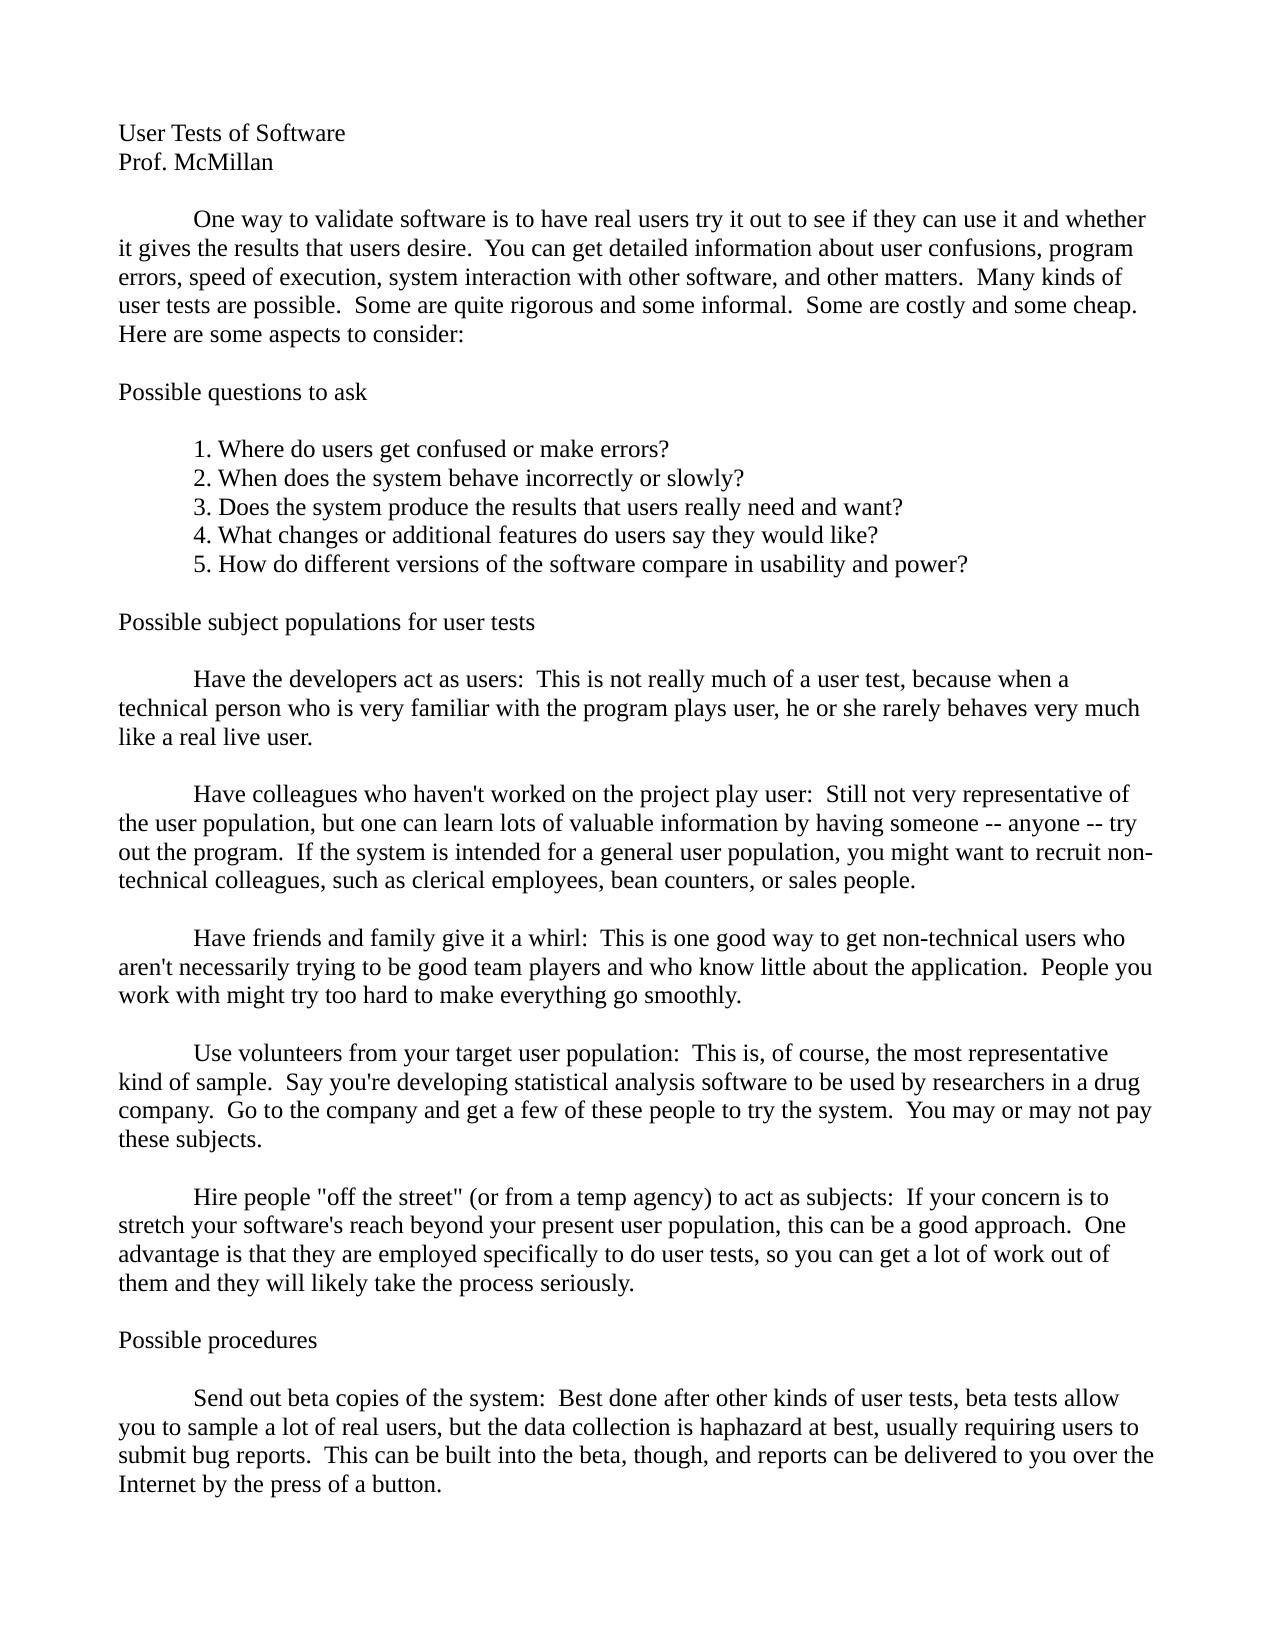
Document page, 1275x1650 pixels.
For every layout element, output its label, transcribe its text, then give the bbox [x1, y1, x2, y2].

text One way to validate software is to have real users try it out to see if they can use it and whether it gives the results that users desire. You can get detailed information about user confusions, program errors, speed of execution, system interaction with other software, and other matters. Many kinds of user tests are possible. Some are quite rigorous and some informal. Some are costly and some cheap. Here are some aspects to consider: [118, 204, 1157, 348]
text Possible subject populations for user tests [118, 607, 1157, 636]
text 2. When does the system behave incorrectly or slowly? [118, 463, 1157, 492]
text Have friends and family give it a whirl: This is one good way to get non-technical users who aren't necessarily trying to be good team players and who know little about the application. People you work with might try too hard to make everything go smoothly. [118, 923, 1157, 1009]
text 5. How do different versions of the software compare in usability and power? [118, 549, 1157, 578]
text 4. What changes or additional features do users say they would like? [118, 521, 1157, 549]
text Possible procedures [118, 1326, 1157, 1354]
text 3. Does the system produce the results that users really need and want? [118, 492, 1157, 521]
text Use volunteers from your target user population: This is, of course, the most representative kind of sample. Say you're developing statistical analysis software to be used by researchers in a drug company. Go to the company and get a few of these people to try the system. You may or may not pay these subjects. [118, 1038, 1157, 1153]
text Have the developers act as users: This is not really much of a user test, because when a technical person who is very familiar with the program plays user, he or she rarely behaves very much like a real live user. [118, 664, 1157, 751]
text Send out beta copies of the system: Best done after other kinds of user tests, beta tests allow you to sample a lot of real users, but the data collection is haphazard at best, usually requiring users to submit bug reports. This can be built into the beta, though, and reports can be delivered to you over the Internet by the press of a button. [118, 1383, 1157, 1498]
text Possible questions to ask [118, 377, 1157, 406]
text Prof. McMillan [118, 147, 1157, 176]
text Have colleagues who haven't worked on the project play user: Still not very representative of the user population, but one can learn lots of valuable information by having someone -- anyone -- try out the program. If the system is intended for a general user population, you might want to recruit non-technical colleagues, such as clerical employees, bean counters, or sales people. [118, 779, 1157, 894]
text User Tests of Software [118, 118, 1157, 147]
text 1. Where do users get confused or make errors? [118, 434, 1157, 463]
text Hire people "off the street" (or from a temp agency) to act as subjects: If your concern is to stretch your software's reach beyond your present user population, this can be a good approach. One advantage is that they are employed specifically to do user tests, so you can get a lot of work out of them and they will likely take the process seriously. [118, 1182, 1157, 1297]
